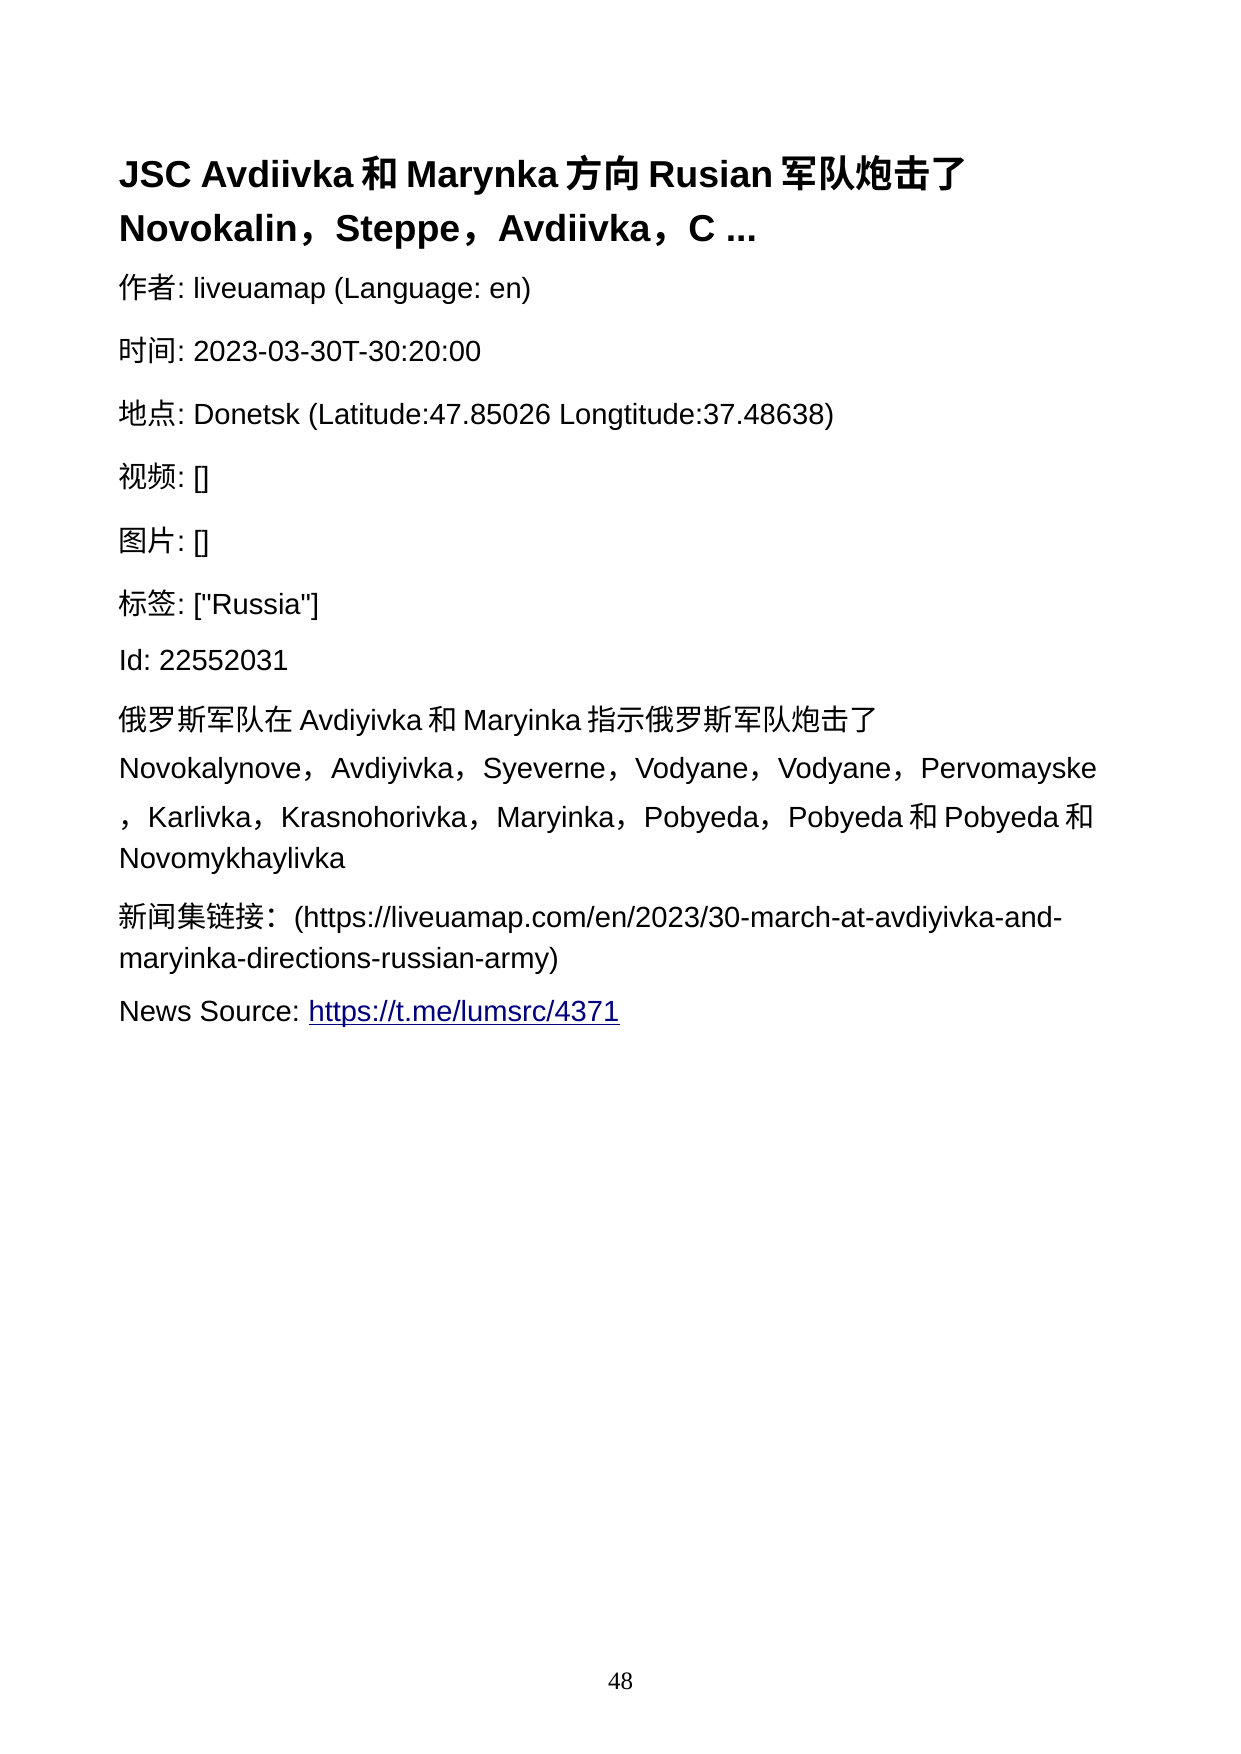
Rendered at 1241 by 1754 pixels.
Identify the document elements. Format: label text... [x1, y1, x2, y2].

text 图片: [] [118, 517, 1122, 559]
text News Source: https://t.me/lumsrc/4371 [118, 994, 1122, 1028]
text 新闻集链接：(https://liveuamap.com/en/2023/30-march-at-avdiyivka-and-maryinka-directions-russian-army) [118, 894, 1122, 975]
text 时间: 2023-03-30T-30:20:00 [118, 328, 1122, 370]
text 标签: ["Russia"] [118, 580, 1122, 622]
subtitle JSC Avdiivka和Marynka方向Rusian军队炮击了Novokalin，Steppe，Avdiivka，C ... [118, 143, 1122, 252]
text Id: 22552031 [118, 643, 1122, 677]
text 作者: liveuamap (Language: en) [118, 264, 1122, 307]
text 视频: [] [118, 454, 1122, 496]
text 俄罗斯军队在Avdiyivka和Maryinka指示俄罗斯军队炮击了Novokalynove，Avdiyivka，Syeverne，Vodyane，Vodyane，Pervomayske，Karlivka，Krasnohorivka，Maryinka，Pobyeda，Pobyeda和Pobyeda和Novomykhaylivka [118, 696, 1122, 874]
text 地点: Donetsk (Latitude:47.85026 Longtitude:37.48638) [118, 391, 1122, 433]
